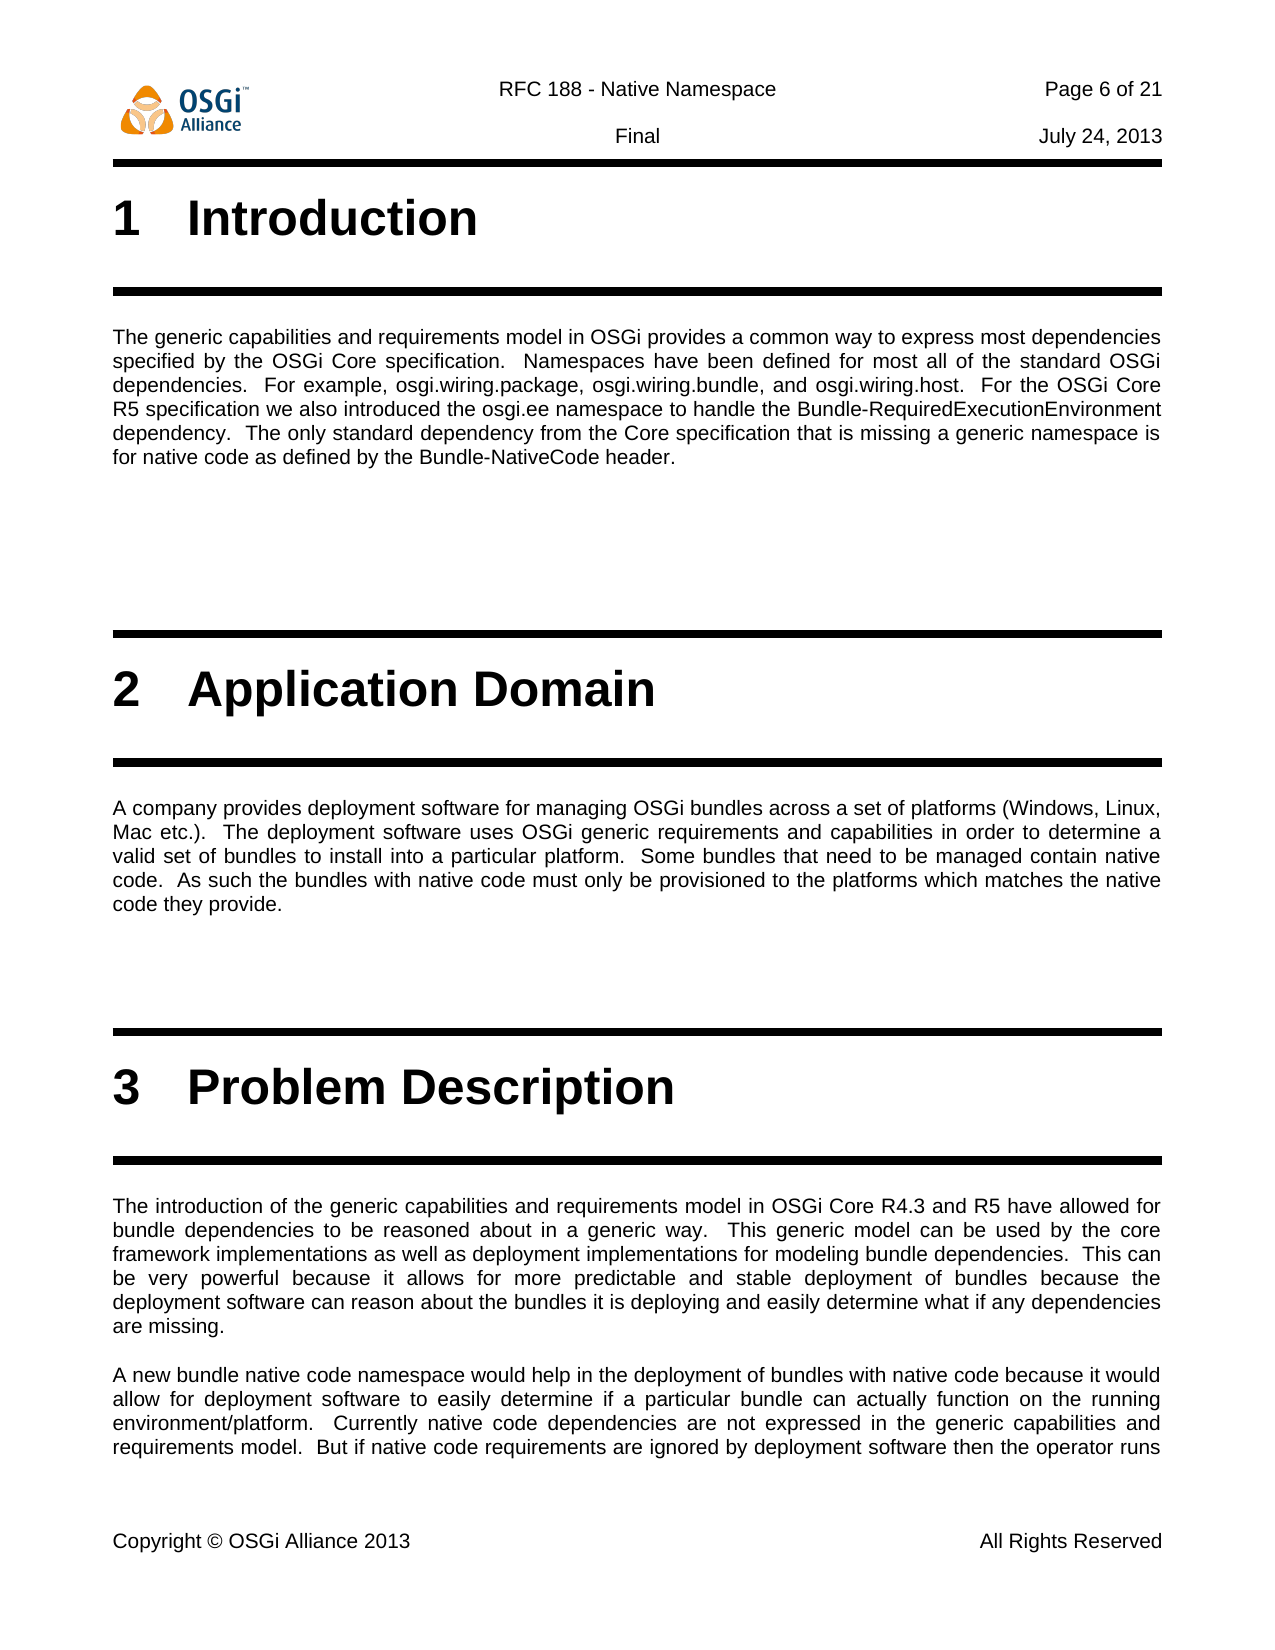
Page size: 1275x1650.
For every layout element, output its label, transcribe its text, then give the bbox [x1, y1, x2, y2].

subtitle Introduction [112, 160, 1162, 296]
text A company provides deployment software for managing OSGi bundles across a set of platforms (Windows, Linux, Mac etc.). The deployment software uses OSGi generic requirements and capabilities in order to determine a valid set of bundles to install into a particular platform. Some bundles that need to be managed contain native code. As such the bundles with native code must only be provisioned to the platforms which matches the native code they provide. [112, 796, 1162, 916]
text The introduction of the generic capabilities and requirements model in OSGi Core R4.3 and R5 have allowed for bundle dependencies to be reasoned about in a generic way. This generic model can be used by the core framework implementations as well as deployment implementations for modeling bundle dependencies. This can be very powerful because it allows for more predictable and stable deployment of bundles because the deployment software can reason about the bundles it is deploying and easily determine what if any dependencies are missing. [112, 1194, 1162, 1338]
subtitle Application Domain [112, 631, 1162, 767]
text The generic capabilities and requirements model in OSGi provides a common way to express most dependencies specified by the OSGi Core specification. Namespaces have been defined for most all of the standard OSGi dependencies. For example, osgi.wiring.package, osgi.wiring.bundle, and osgi.wiring.host. For the OSGi Core R5 specification we also introduced the osgi.ee namespace to handle the Bundle-RequiredExecutionEnvironment dependency. The only standard dependency from the Core specification that is missing a generic namespace is for native code as defined by the Bundle-NativeCode header. [112, 325, 1162, 468]
text A new bundle native code namespace would help in the deployment of bundles with native code because it would allow for deployment software to easily determine if a particular bundle can actually function on the running environment/platform. Currently native code dependencies are not expressed in the generic capabilities and requirements model. But if native code requirements are ignored by deployment software then the operator runs [112, 1363, 1162, 1458]
picture [113, 78, 257, 142]
subtitle Problem Description [112, 1029, 1162, 1165]
